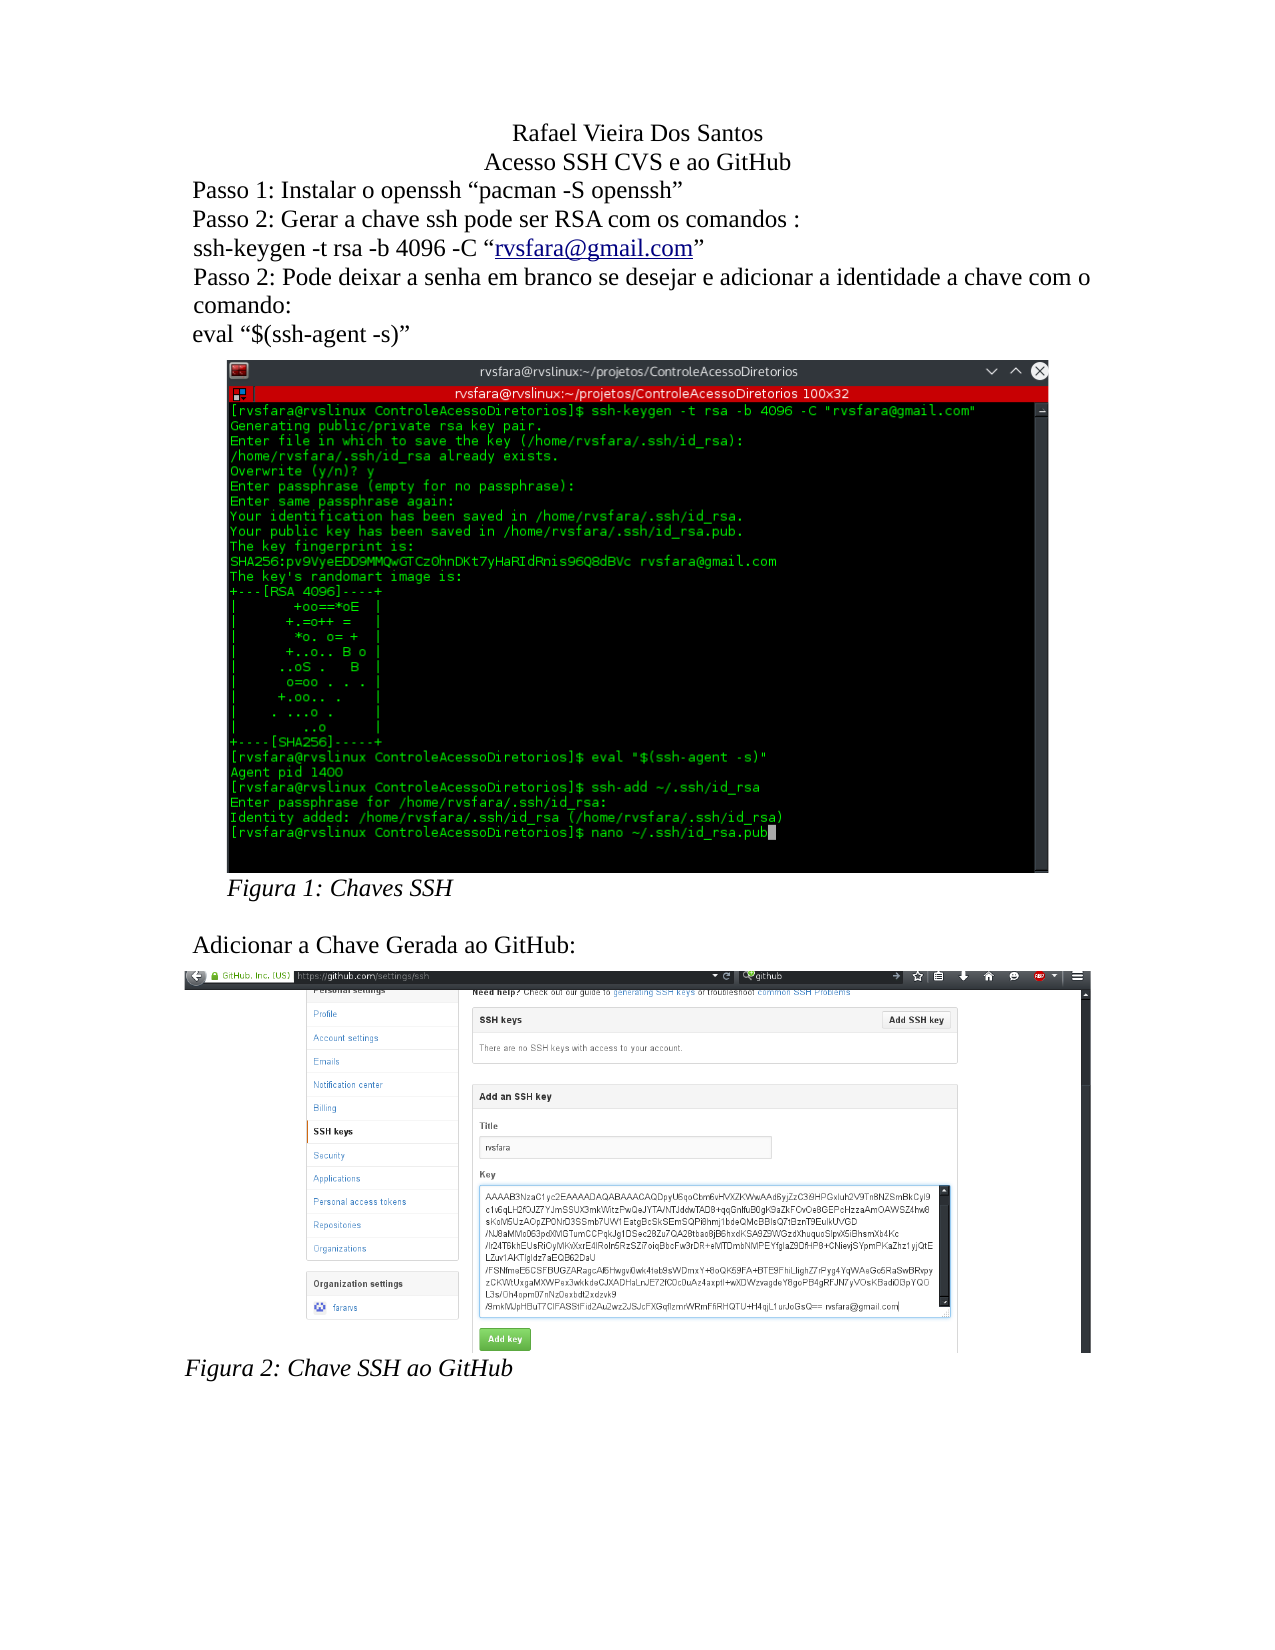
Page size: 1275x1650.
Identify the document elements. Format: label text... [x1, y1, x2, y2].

text Figura 2: Chave SSH ao GitHub [184, 1353, 1091, 1381]
text Rafael Vieira Dos Santos [118, 118, 1157, 147]
text Figura 1: Chaves SSH [227, 873, 1048, 901]
text Adicionar a Chave Gerada ao GitHub: [118, 930, 1157, 959]
text Passo 2: Gerar a chave ssh pode ser RSA com os comandos : [118, 204, 1157, 233]
list Passo 2: Pode deixar a senha em branco se desejar e adicionar a identidade a chave com o comando: [156, 262, 1157, 319]
picture [226, 360, 1049, 873]
text eval “$(ssh-agent -s)” [118, 319, 1157, 348]
list ssh-keygen -t rsa -b 4096 -C “rvsfara@gmail.com” [156, 233, 1157, 262]
picture [184, 971, 1091, 1353]
text Passo 1: Instalar o openssh “pacman -S openssh” [118, 176, 1157, 204]
text Acesso SSH CVS e ao GitHub [118, 147, 1157, 176]
